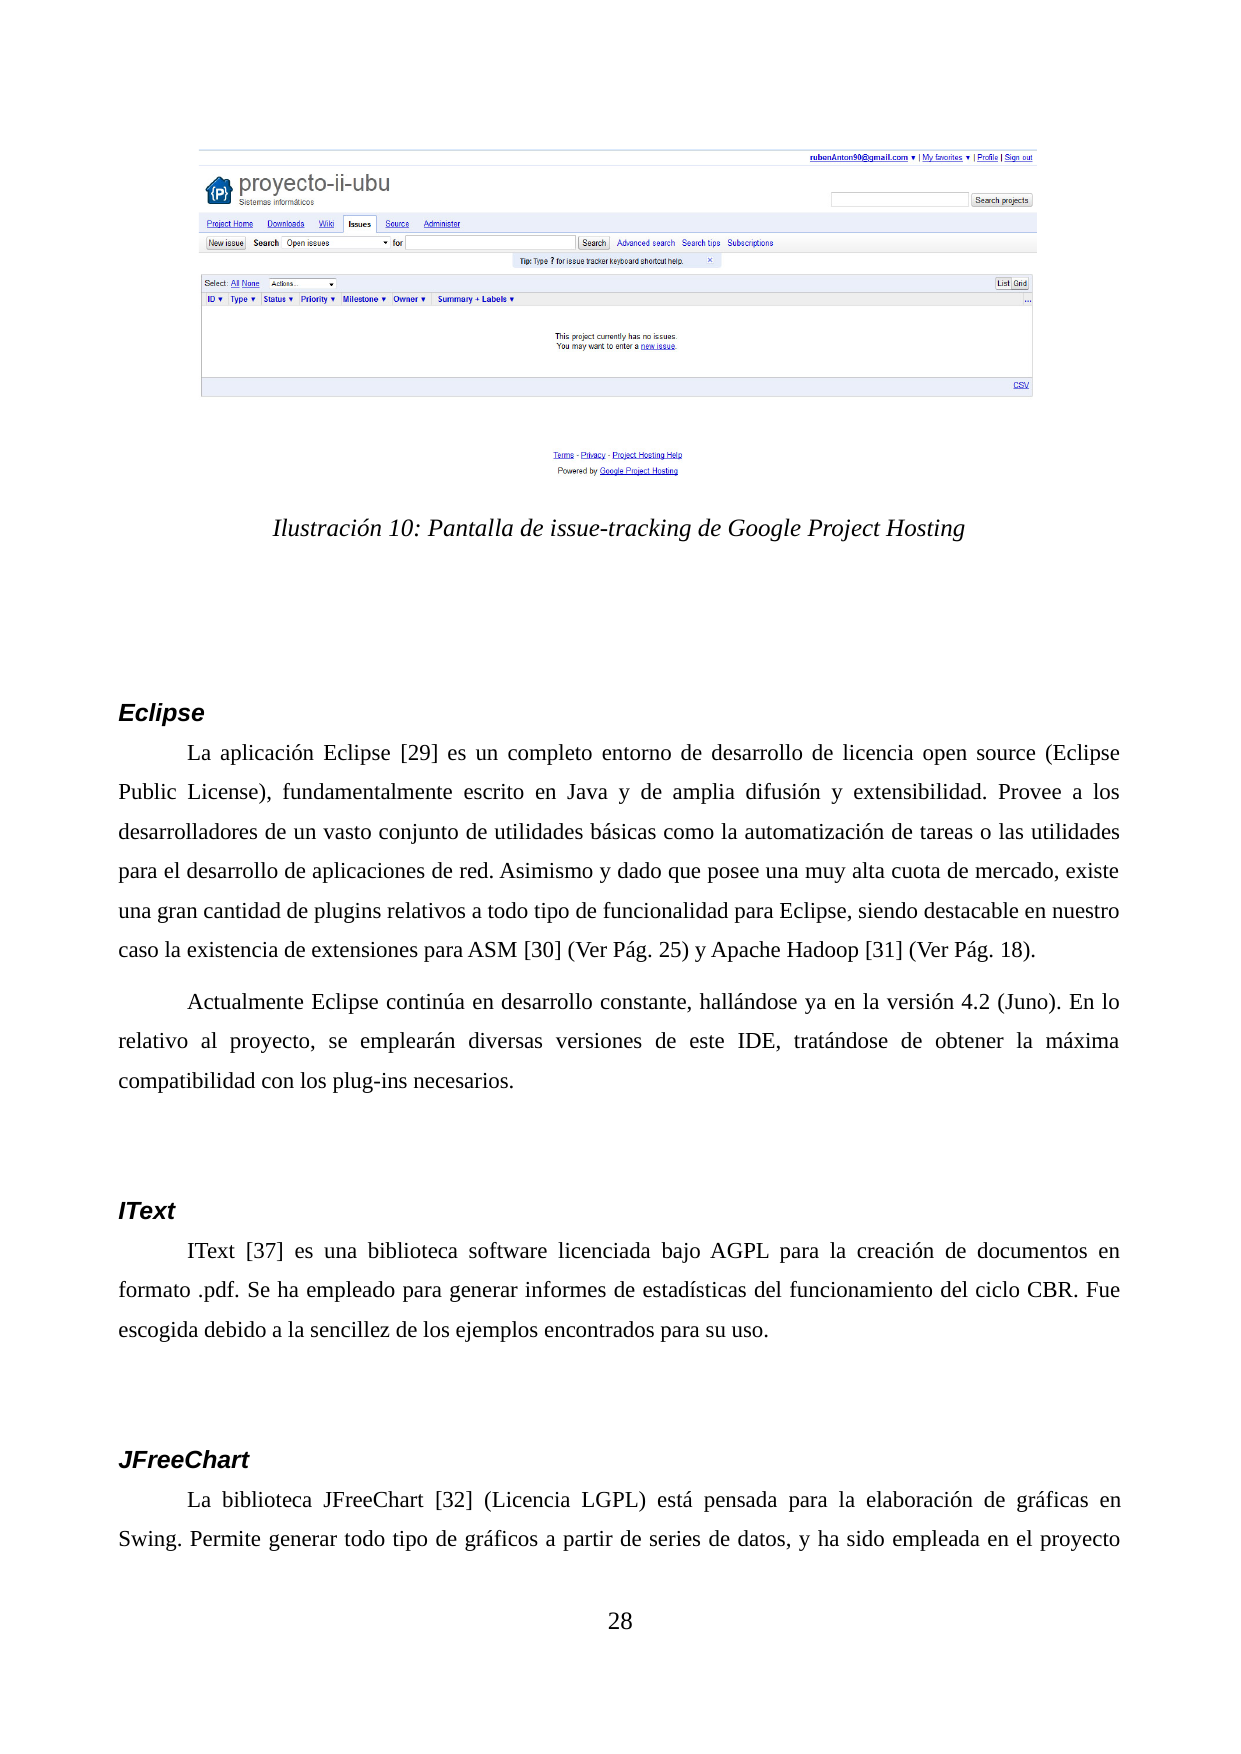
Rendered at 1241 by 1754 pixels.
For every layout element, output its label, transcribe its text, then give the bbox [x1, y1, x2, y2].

list Ilustración 10: Pantalla de issue-tracking de Google Project Hosting [149, 131, 1091, 542]
picture [198, 149, 1037, 513]
subtitle JFreeChart [118, 1445, 1122, 1473]
text La biblioteca JFreeChart [32] (Licencia LGPL) está pensada para la elaboración de gráficas en Swing. Permite generar todo tipo de gráficos a partir de series de datos, y ha sido empleada en el proyecto [118, 1486, 1122, 1552]
text Actualmente Eclipse continúa en desarrollo constante, hallándose ya en la versión 4.2 (Juno). En lo relativo al proyecto, se emplearán diversas versiones de este IDE, tratándose de obtener la máxima compatibilidad con los plug-ins necesarios. [118, 988, 1122, 1093]
text La aplicación Eclipse [29] es un completo entorno de desarrollo de licencia open source (Eclipse Public License), fundamentalmente escrito en Java y de amplia difusión y extensibilidad. Provee a los desarrolladores de un vasto conjunto de utilidades básicas como la automatización de tareas o las utilidades para el desarrollo de aplicaciones de red. Asimismo y dado que posee una muy alta cuota de mercado, existe una gran cantidad de plugins relativos a todo tipo de funcionalidad para Eclipse, siendo destacable en nuestro caso la existencia de extensiones para ASM [30] (Ver Pág. 25) y Apache Hadoop [31] (Ver Pág. 18). [118, 739, 1122, 962]
subtitle Eclipse [118, 698, 1122, 726]
subtitle IText [118, 1196, 1122, 1224]
text IText [37] es una biblioteca software licenciada bajo AGPL para la creación de documentos en formato .pdf. Se ha empleado para generar informes de estadísticas del funcionamiento del ciclo CBR. Fue escogida debido a la sencillez de los ejemplos encontrados para su uso. [118, 1237, 1122, 1342]
